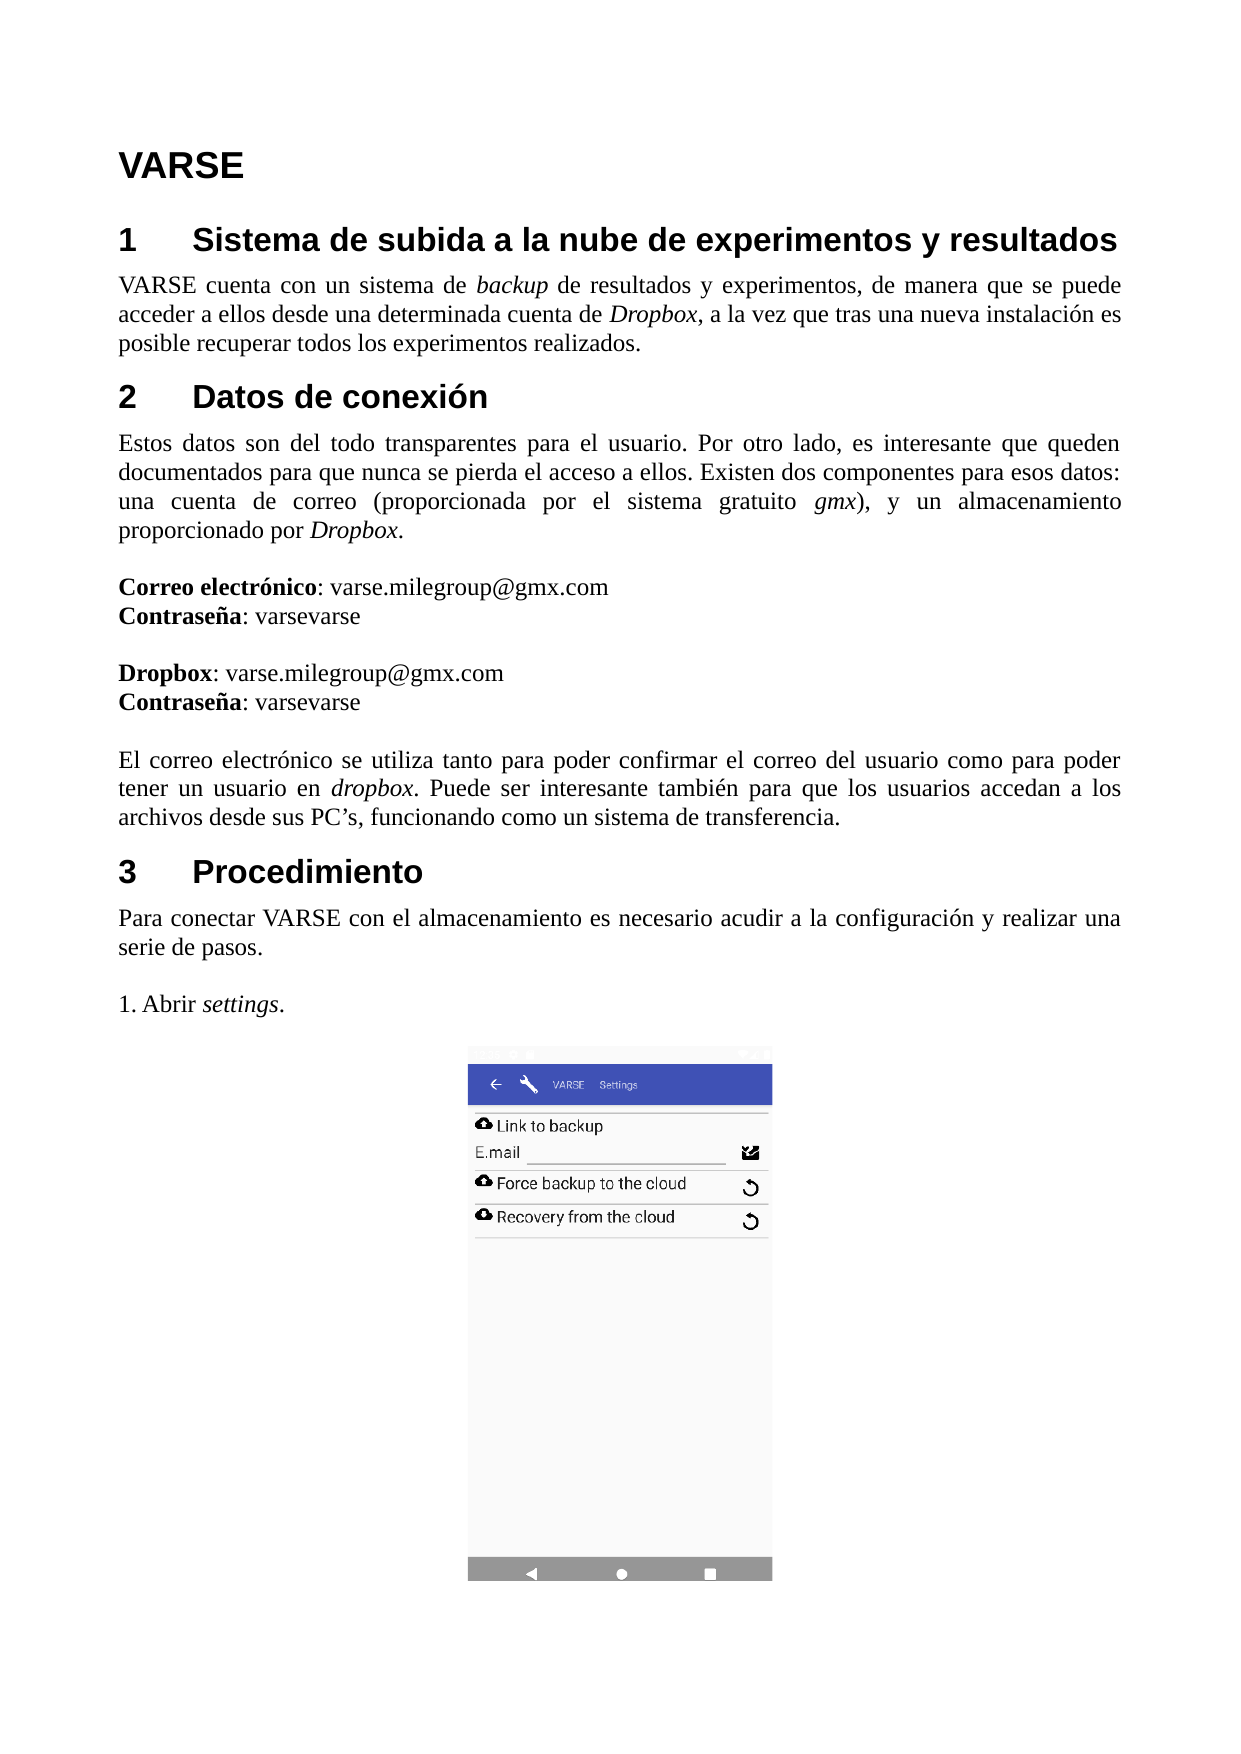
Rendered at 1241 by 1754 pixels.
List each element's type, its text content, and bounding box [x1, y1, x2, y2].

text 1. Abrir settings. [118, 989, 1122, 1018]
text Contraseña: varsevarse [118, 601, 1122, 630]
subtitle Procedimiento [118, 852, 1122, 890]
text El correo electrónico se utiliza tanto para poder confirmar el correo del usuario como para poder tener un usuario en dropbox. Puede ser interesante también para que los usuarios accedan a los archivos desde sus PC’s, funcionando como un sistema de transferencia. [118, 745, 1122, 831]
text Correo electrónico: varse.milegroup@gmx.com [118, 572, 1122, 601]
subtitle Datos de conexión [118, 378, 1122, 416]
text Estos datos son del todo transparentes para el usuario. Por otro lado, es interesante que queden documentados para que nunca se pierda el acceso a ellos. Existen dos componentes para esos datos: una cuenta de correo (proporcionada por el sistema gratuito gmx), y un almacenamiento proporcionado por Dropbox. [118, 428, 1122, 543]
subtitle Sistema de subida a la nube de experimentos y resultados [118, 219, 1122, 258]
subtitle VARSE [118, 143, 1122, 186]
text VARSE cuenta con un sistema de backup de resultados y experimentos, de manera que se puede acceder a ellos desde una determinada cuenta de Dropbox, a la vez que tras una nueva instalación es posible recuperar todos los experimentos realizados. [118, 271, 1122, 357]
picture [467, 1046, 773, 1581]
text Contraseña: varsevarse [118, 687, 1122, 716]
text Para conectar VARSE con el almacenamiento es necesario acudir a la configuración y realizar una serie de pasos. [118, 903, 1122, 960]
text Dropbox: varse.milegroup@gmx.com [118, 658, 1122, 687]
